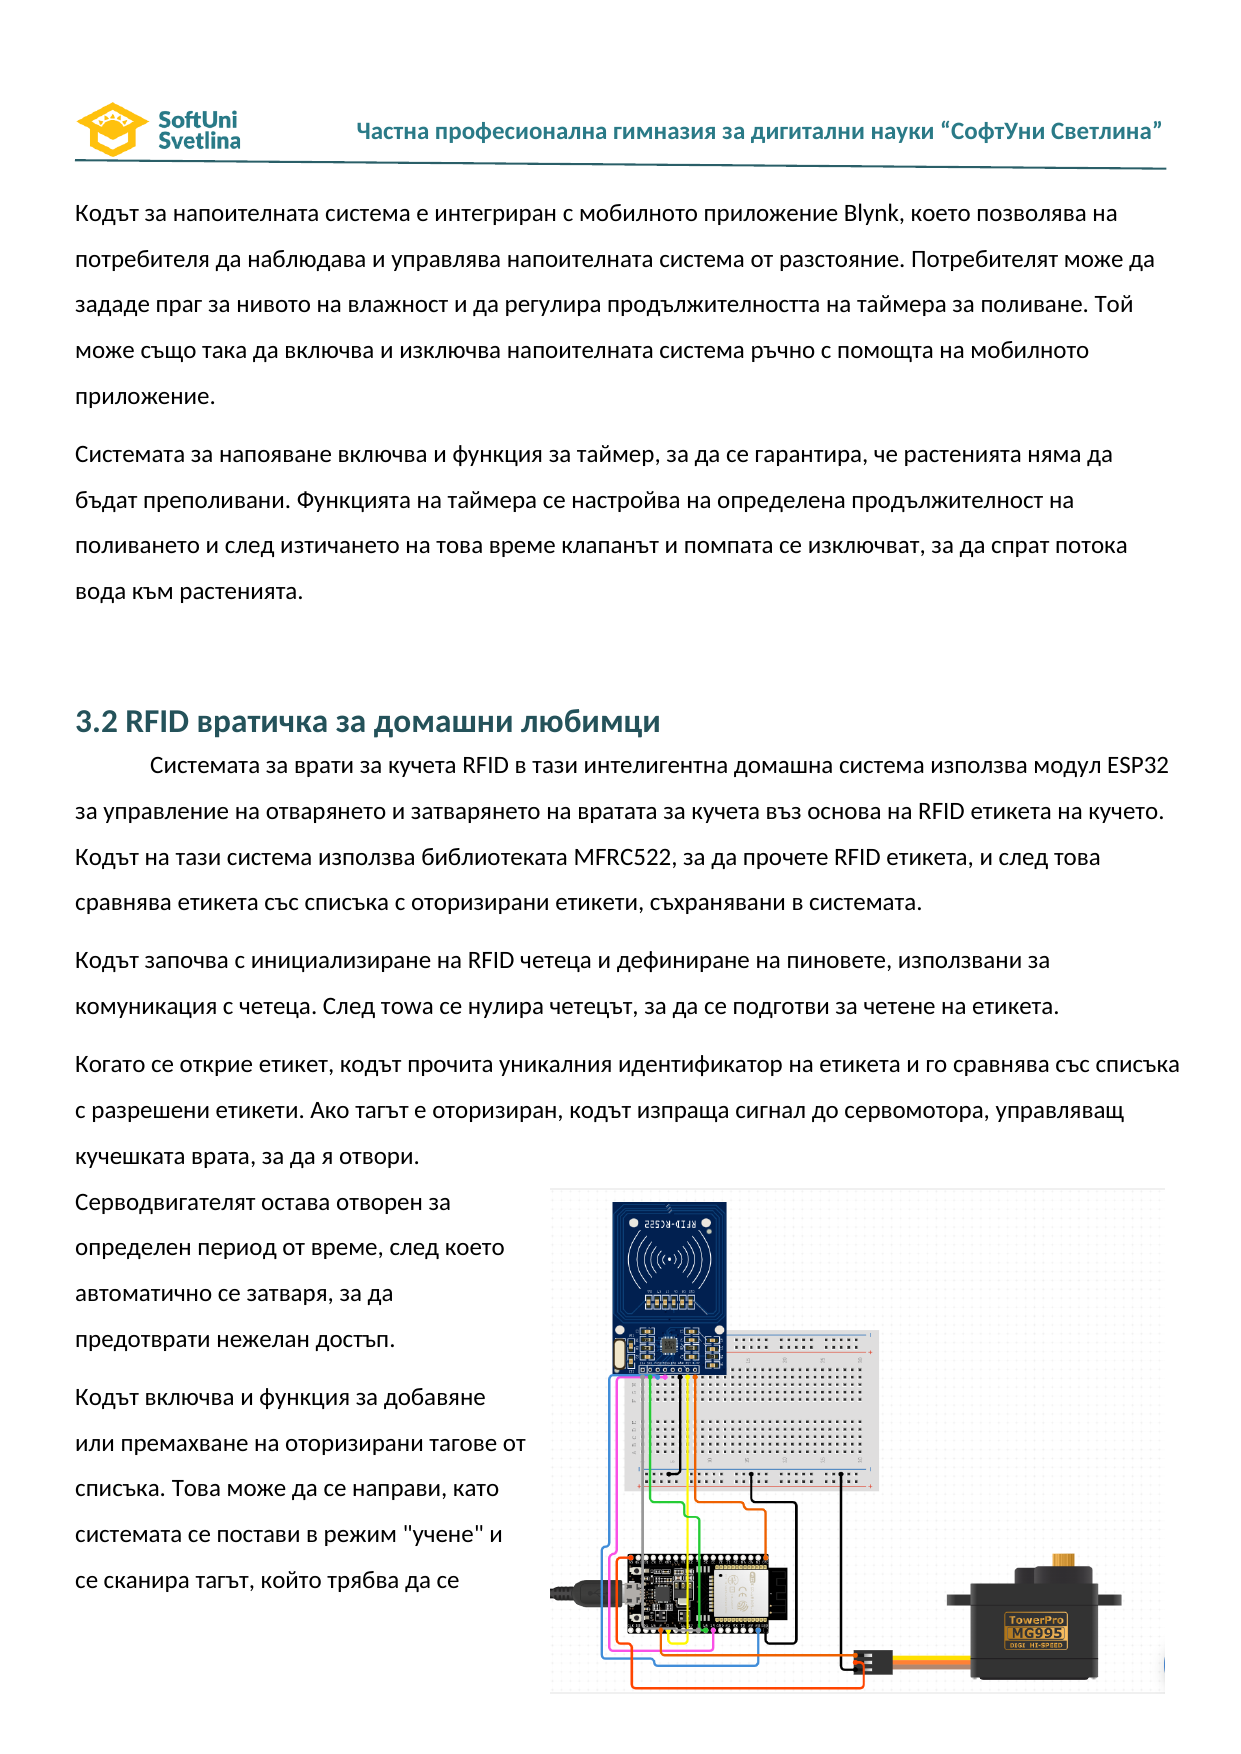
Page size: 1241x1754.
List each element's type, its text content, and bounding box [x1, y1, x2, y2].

picture [75, 102, 240, 157]
picture [550, 1188, 1165, 1694]
text Системата за напояване включва и функция за таймер, за да се гарантира, че растенията няма да бъдат преполивани. Функцията на таймера се настройва на определена продължителност на поливането и след изтичането на това време клапанът и помпата се изключват, за да спрат потока вода към растенията. [75, 438, 1181, 606]
text Кодът включва и функция за добавяне или премахване на оторизирани тагове от списъка. Това може да се направи, като системата се постави в режим "учене" и се сканира тагът, който трябва да се [75, 1381, 550, 1594]
text Когато се открие етикет, кодът прочита уникалния идентификатор на етикета и го сравнява със списъка с разрешени етикети. Ако тагът е оторизиран, кодът изпраща сигнал до сервомотора, управляващ кучешката врата, за да я отвори. Серводвигателят остава отворен за определен период от време, след което автоматично се затваря, за да предотврати нежелан достъп. [75, 1048, 1181, 1353]
text Кодът за напоителната система е интегриран с мобилното приложение Blynk, което позволява на потребителя да наблюдава и управлява напоителната система от разстояние. Потребителят може да зададе праг за нивото на влажност и да регулира продължителността на таймера за поливане. Той може също така да включва и изключва напоителната система ръчно с помощта на мобилното приложение. [75, 197, 1181, 410]
subtitle 3.2 RFID вратичка за домашни любимци [75, 700, 1181, 741]
text Кодът започва с инициализиране на RFID четеца и дефиниране на пиновете, използвани за комуникация с четеца. След тоwa се нулира четецът, за да се подготви за четене на етикета. [75, 944, 1181, 1021]
text Системата за врати за кучета RFID в тази интелигентна домашна система използва модул ESP32 за управление на отварянето и затварянето на вратата за кучета въз основа на RFID етикета на кучето. Кодът на тази система използва библиотеката MFRC522, за да прочете RFID етикета, и след това сравнява етикета със списъка с оторизирани етикети, съхранявани в системата. [75, 749, 1181, 917]
